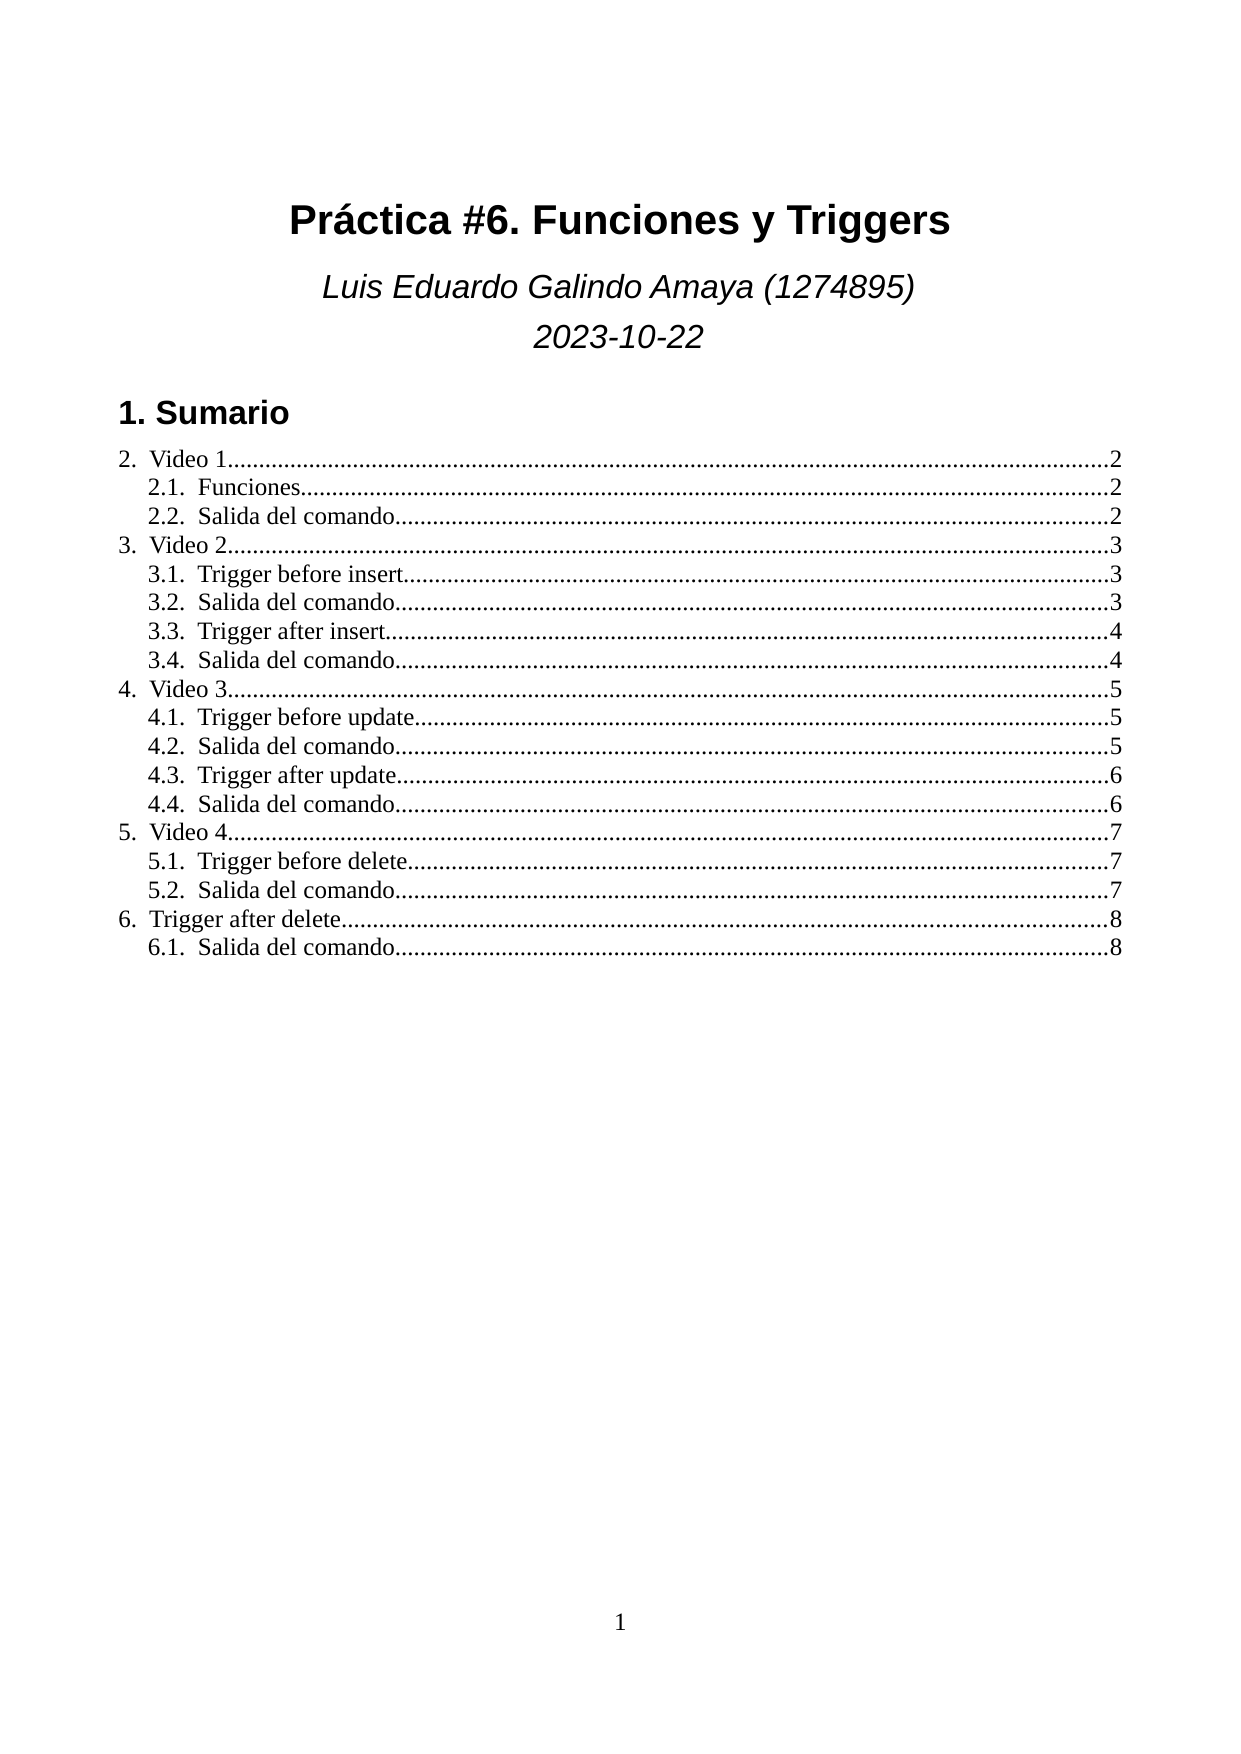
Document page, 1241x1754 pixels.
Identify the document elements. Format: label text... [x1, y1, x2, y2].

text 3.4. Salida del comando 4 [148, 645, 1122, 674]
text 5.2. Salida del comando 7 [148, 875, 1122, 904]
text 5.1. Trigger before delete 7 [148, 846, 1122, 875]
text 3.1. Trigger before insert 3 [148, 559, 1122, 587]
text 4.2. Salida del comando 5 [148, 731, 1122, 760]
text 4. Video 3 5 [118, 674, 1122, 702]
text 4.4. Salida del comando 6 [148, 789, 1122, 817]
subtitle 2023-10-22 [118, 317, 1122, 356]
text 3.3. Trigger after insert 4 [148, 616, 1122, 645]
text 2.2. Salida del comando 2 [148, 501, 1122, 530]
text 2. Video 1 2 [118, 444, 1122, 472]
text 2.1. Funciones 2 [148, 472, 1122, 501]
text 5. Video 4 7 [118, 817, 1122, 846]
subtitle Sumario [118, 392, 1122, 431]
text 3. Video 2 3 [118, 530, 1122, 559]
text 6. Trigger after delete 8 [118, 904, 1122, 932]
text 4.3. Trigger after update 6 [148, 760, 1122, 789]
text 6.1. Salida del comando 8 [148, 932, 1122, 961]
text 4.1. Trigger before update 5 [148, 702, 1122, 731]
text 3.2. Salida del comando 3 [148, 587, 1122, 616]
title Práctica #6. Funciones y Triggers [118, 196, 1122, 243]
subtitle Luis Eduardo Galindo Amaya (1274895) [118, 267, 1122, 306]
